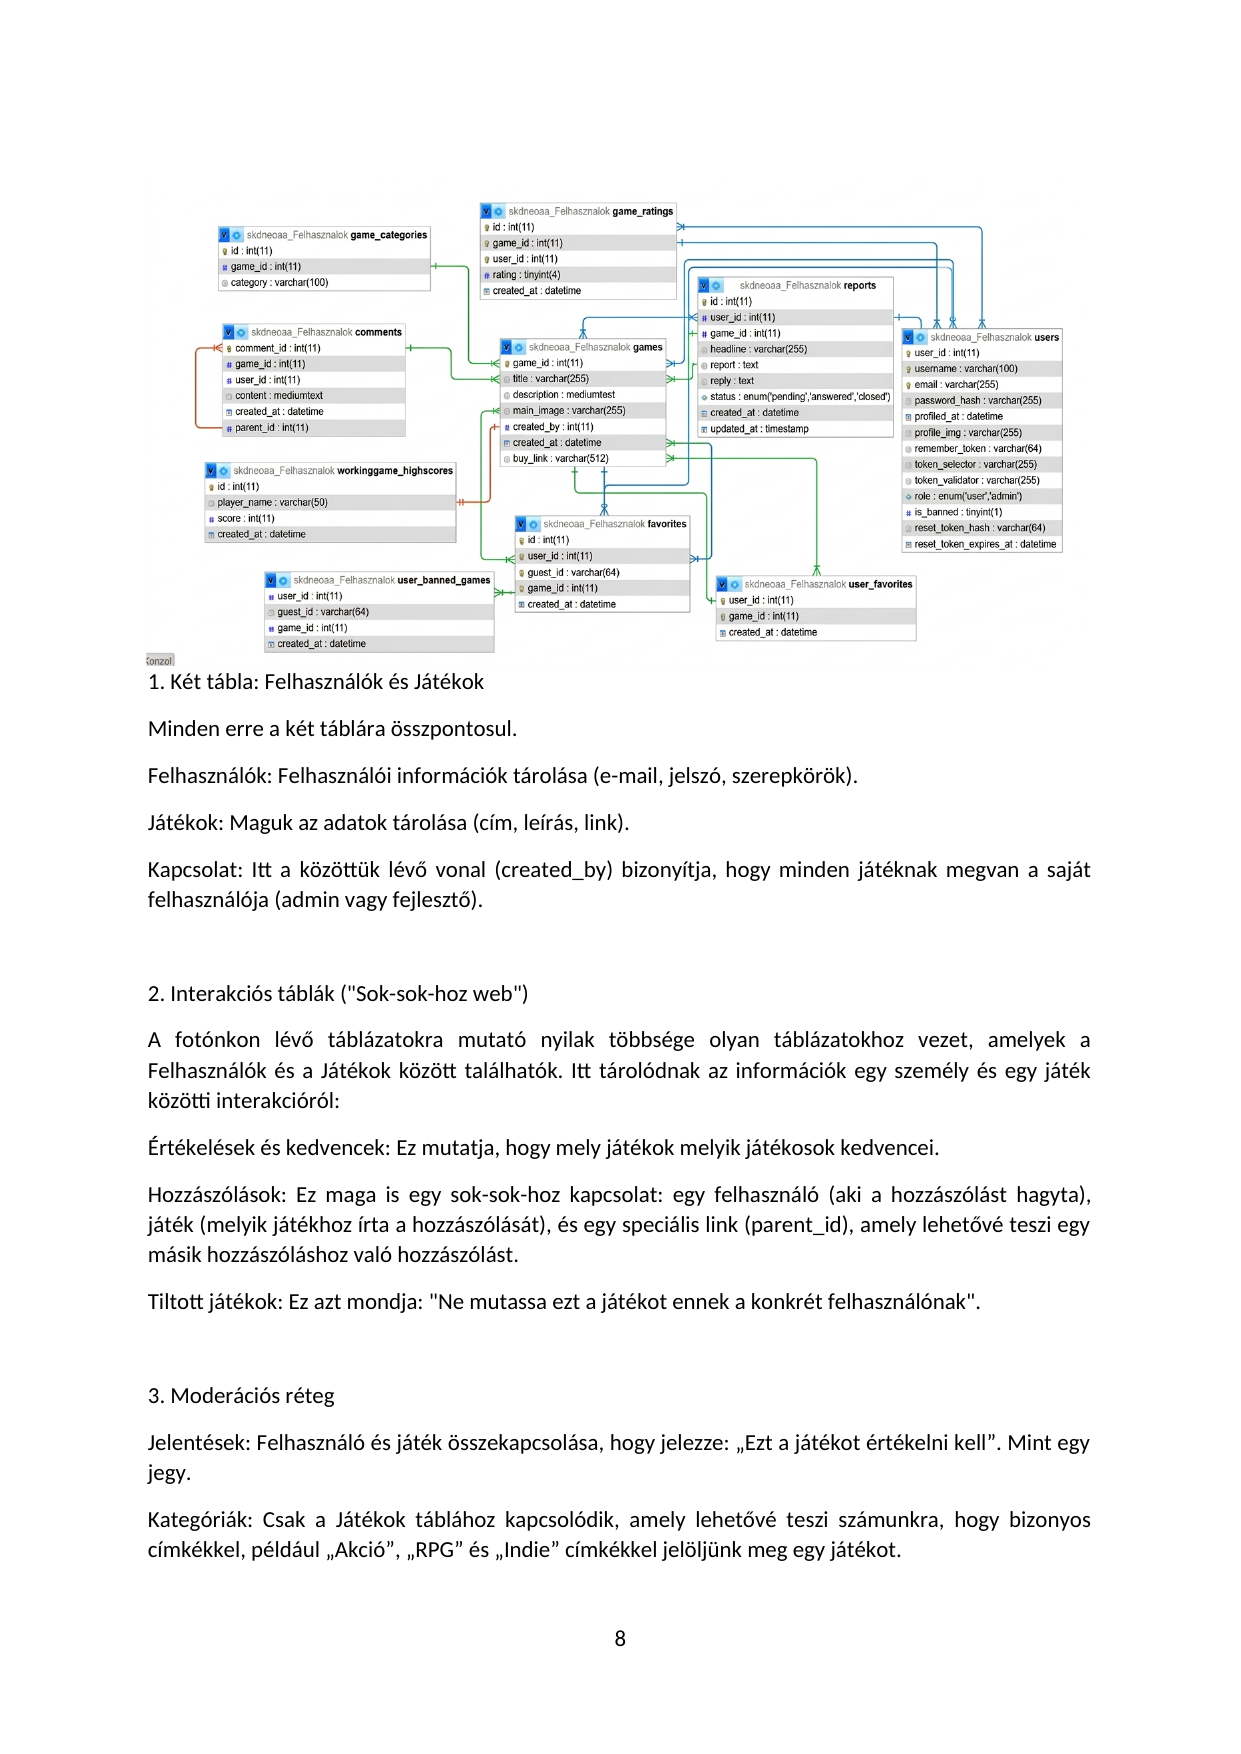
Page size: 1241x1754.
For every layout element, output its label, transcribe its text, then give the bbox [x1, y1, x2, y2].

text A fotónkon lévő táblázatokra mutató nyilak többsége olyan táblázatokhoz vezet, amelyek a Felhasználók és a Játékok között találhatók. Itt tárolódnak az információk egy személy és egy játék közötti interakcióról: [148, 1026, 1093, 1114]
text 3. Moderációs réteg [148, 1381, 1093, 1409]
picture [146, 174, 1092, 666]
text Jelentések: Felhasználó és játék összekapcsolása, hogy jelezze: „Ezt a játékot értékelni kell”. Mint egy jegy. [148, 1428, 1093, 1486]
text Hozzászólások: Ez maga is egy sok-sok-hoz kapcsolat: egy felhasználó (aki a hozzászólást hagyta), játék (melyik játékhoz írta a hozzászólását), és egy speciális link (parent_id), amely lehetővé teszi egy másik hozzászóláshoz való hozzászólást. [148, 1180, 1093, 1268]
text Tiltott játékok: Ez azt mondja: "Ne mutassa ezt a játékot ennek a konkrét felhasználónak". [148, 1287, 1093, 1315]
text Értékelések és kedvencek: Ez mutatja, hogy mely játékok melyik játékosok kedvencei. [148, 1133, 1093, 1161]
text Játékok: Maguk az adatok tárolása (cím, leírás, link). [148, 808, 1093, 836]
text Kategóriák: Csak a Játékok táblához kapcsolódik, amely lehetővé teszi számunkra, hogy bizonyos címkékkel, például „Akció”, „RPG” és „Indie” címkékkel jelöljünk meg egy játékot. [148, 1505, 1093, 1563]
text Minden erre a két táblára összpontosul. [148, 714, 1093, 742]
text 2. Interakciós táblák ("Sok-sok-hoz web") [148, 979, 1093, 1007]
text 1. Két tábla: Felhasználók és Játékok [148, 148, 1093, 695]
text Felhasználók: Felhasználói információk tárolása (e-mail, jelszó, szerepkörök). [148, 761, 1093, 789]
text Kapcsolat: Itt a közöttük lévő vonal (created_by) bizonyítja, hogy minden játéknak megvan a saját felhasználója (admin vagy fejlesztő). [148, 855, 1093, 913]
